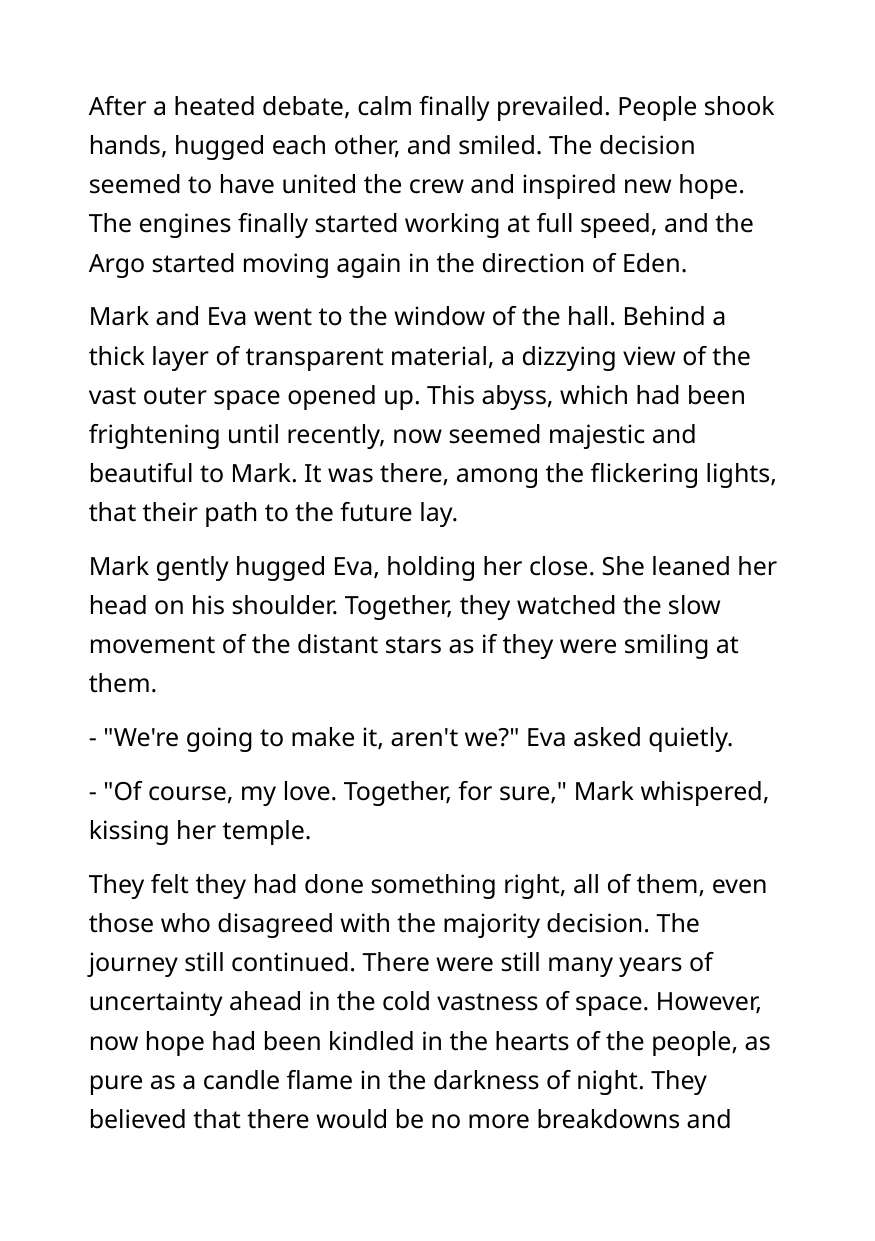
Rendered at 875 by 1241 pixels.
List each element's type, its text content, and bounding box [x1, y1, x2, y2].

text Mark gently hugged Eva, holding her close. She leaned her head on his shoulder. Together, they watched the slow movement of the distant stars as if they were smiling at them. [88, 548, 786, 700]
text They felt they had done something right, all of them, even those who disagreed with the majority decision. The journey still continued. There were still many years of uncertainty ahead in the cold vastness of space. However, now hope had been kindled in the hearts of the people, as pure as a candle flame in the darkness of night. They believed that there would be no more breakdowns and [88, 866, 786, 1136]
text Mark and Eva went to the window of the hall. Behind a thick layer of transparent material, a dizzying view of the vast outer space opened up. This abyss, which had been frightening until recently, now seemed majestic and beautiful to Mark. It was there, among the flickering lights, that their path to the future lay. [88, 299, 786, 529]
text - "Of course, my love. Together, for sure," Mark whispered, kissing her temple. [88, 773, 786, 847]
text After a heated debate, calm finally prevailed. People shook hands, hugged each other, and smiled. The decision seemed to have united the crew and inspired new hope. The engines finally started working at full speed, and the Argo started moving again in the direction of Eden. [88, 88, 786, 279]
text - "We're going to make it, aren't we?" Eva asked quietly. [88, 720, 786, 754]
